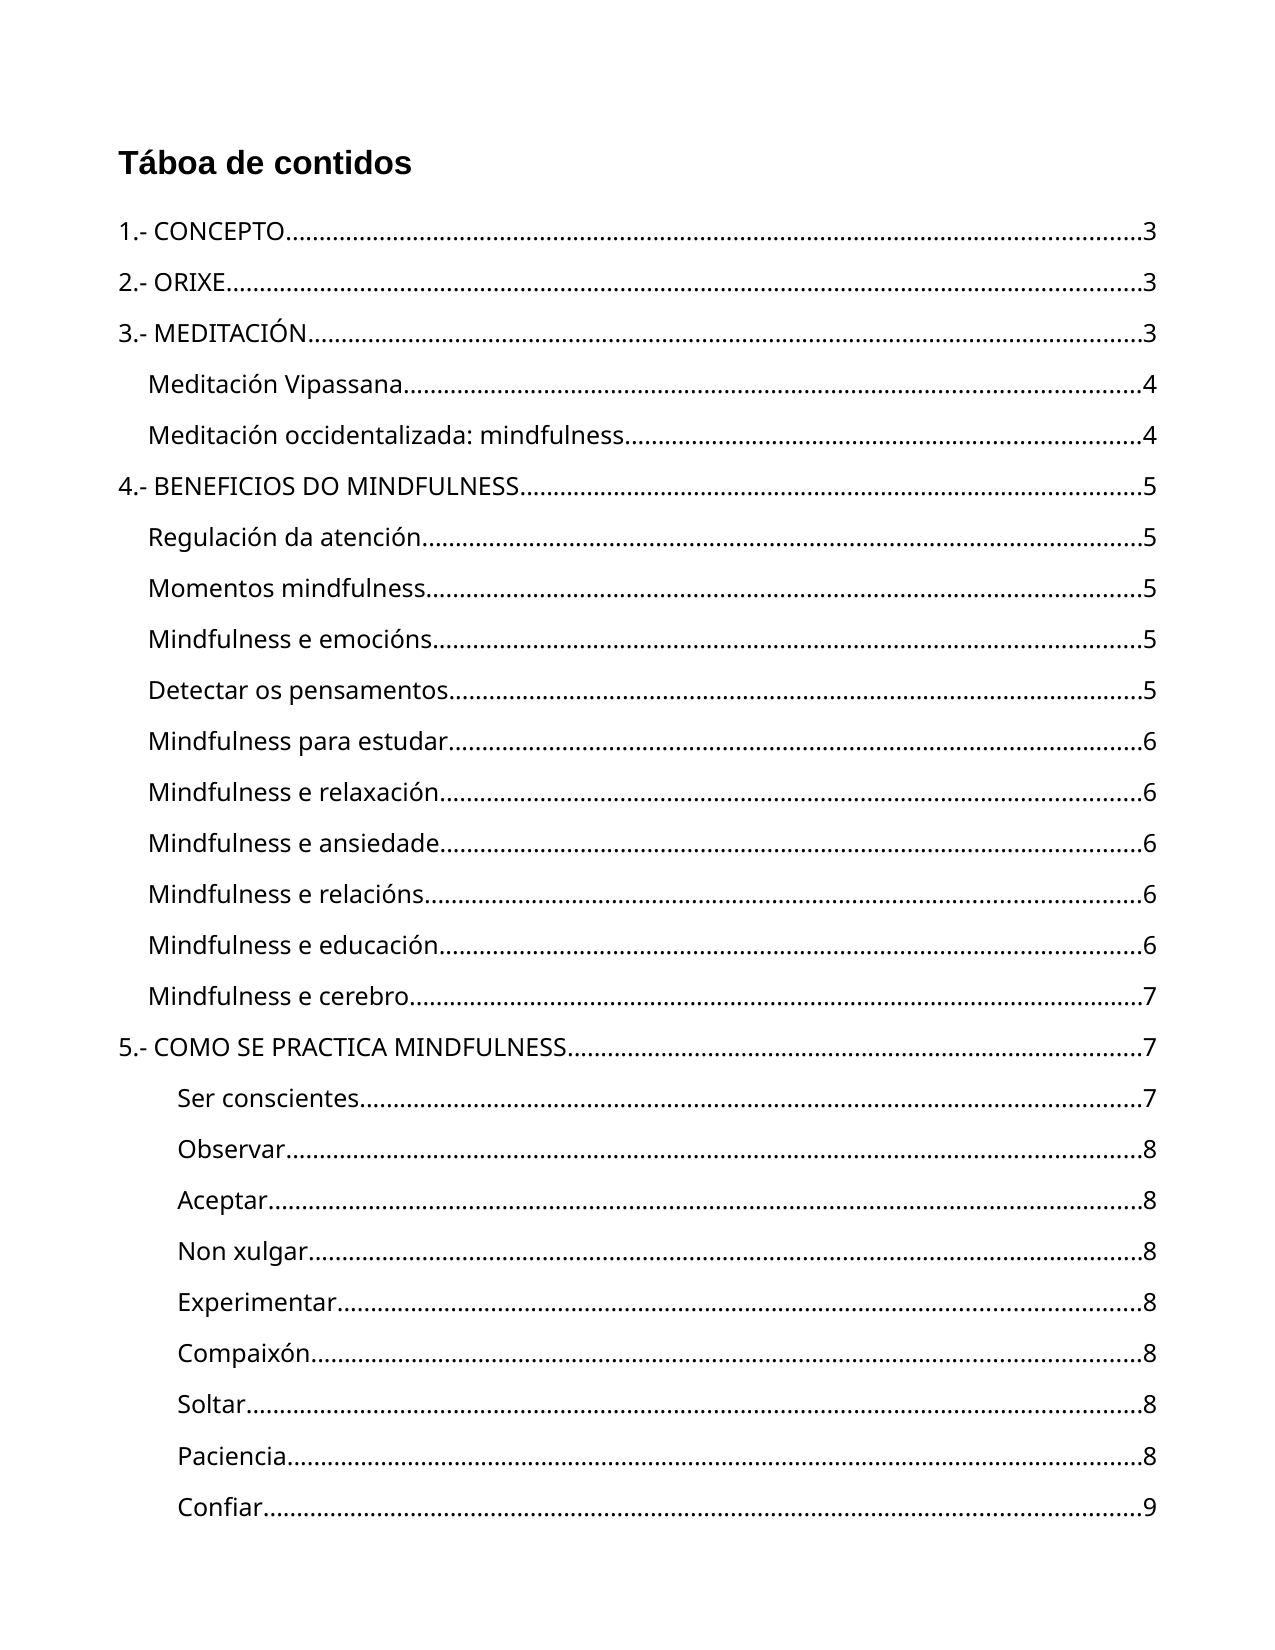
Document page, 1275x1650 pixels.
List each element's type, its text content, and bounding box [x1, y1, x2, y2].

text 1.- CONCEPTO 3 [118, 213, 1157, 247]
text Mindfulness e cerebro 7 [148, 979, 1157, 1013]
text Non xulgar 8 [177, 1234, 1157, 1268]
text Mindfulness e ansiedade 6 [148, 826, 1157, 860]
text Observar 8 [177, 1132, 1157, 1166]
text Mindfulness para estudar 6 [148, 724, 1157, 758]
text Detectar os pensamentos 5 [148, 673, 1157, 707]
text Momentos mindfulness 5 [148, 571, 1157, 604]
text 2.- ORIXE 3 [118, 264, 1157, 298]
text 4.- BENEFICIOS DO MINDFULNESS 5 [118, 468, 1157, 502]
text Paciencia 8 [177, 1438, 1157, 1472]
text 3.- MEDITACIÓN 3 [118, 315, 1157, 349]
text Soltar 8 [177, 1387, 1157, 1421]
text Meditación occidentalizada: mindfulness 4 [148, 417, 1157, 451]
text Aceptar 8 [177, 1183, 1157, 1217]
text Mindfulness e emocións 5 [148, 622, 1157, 656]
text Meditación Vipassana 4 [148, 366, 1157, 400]
text Experimentar 8 [177, 1285, 1157, 1319]
text Confiar 9 [177, 1489, 1157, 1523]
text Mindfulness e relacións 6 [148, 877, 1157, 911]
text Mindfulness e relaxación 6 [148, 775, 1157, 809]
text 5.- COMO SE PRACTICA MINDFULNESS 7 [118, 1030, 1157, 1064]
subtitle Táboa de contidos [118, 143, 1157, 182]
text Ser conscientes 7 [177, 1081, 1157, 1115]
text Regulación da atención 5 [148, 519, 1157, 553]
text Mindfulness e educación 6 [148, 928, 1157, 962]
text Compaixón 8 [177, 1336, 1157, 1370]
